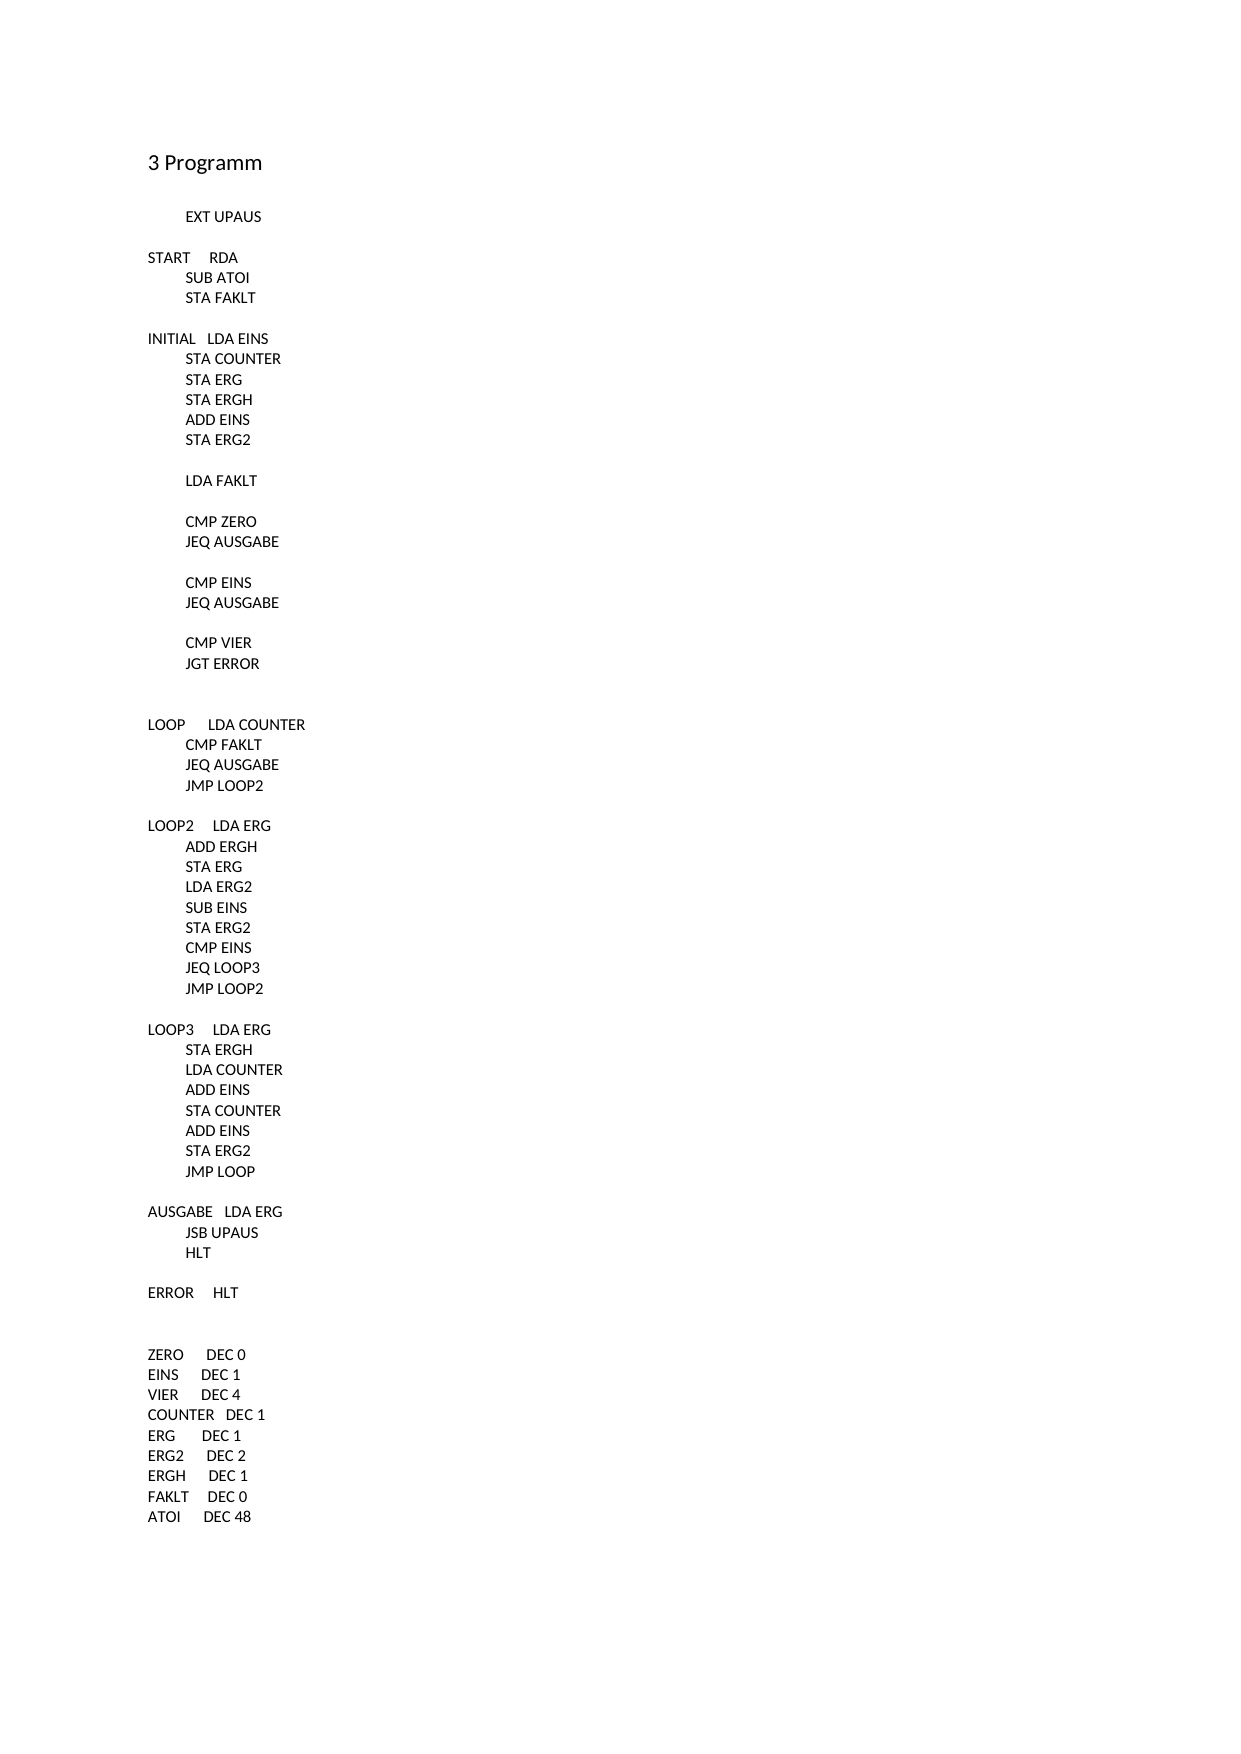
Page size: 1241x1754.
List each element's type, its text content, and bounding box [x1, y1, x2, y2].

text 3 Programm [148, 148, 1093, 176]
text JGT ERROR [148, 653, 1093, 673]
text JEQ AUSGABE [148, 755, 1093, 775]
text LOOP2 LDA ERG [148, 816, 1093, 836]
text EINS DEC 1 [148, 1364, 1093, 1384]
text CMP EINS [148, 937, 1093, 958]
text ADD EINS [148, 1120, 1093, 1141]
text STA ERG2 [148, 430, 1093, 450]
text ZERO DEC 0 [148, 1344, 1093, 1364]
text LDA ERG2 [148, 877, 1093, 897]
text ERG2 DEC 2 [148, 1445, 1093, 1466]
text HLT [148, 1242, 1093, 1262]
text JMP LOOP [148, 1161, 1093, 1181]
text CMP ZERO [148, 511, 1093, 531]
text EXT UPAUS [148, 206, 1093, 227]
text INITIAL LDA EINS [148, 328, 1093, 348]
text STA COUNTER [148, 1100, 1093, 1120]
text COUNTER DEC 1 [148, 1405, 1093, 1425]
text AUSGABE LDA ERG [148, 1202, 1093, 1222]
text ADD EINS [148, 409, 1093, 430]
text JMP LOOP2 [148, 978, 1093, 998]
text START RDA [148, 247, 1093, 267]
text ADD ERGH [148, 836, 1093, 856]
text STA ERGH [148, 1039, 1093, 1059]
text SUB EINS [148, 897, 1093, 917]
text STA ERG [148, 369, 1093, 389]
text STA COUNTER [148, 348, 1093, 369]
text LOOP3 LDA ERG [148, 1019, 1093, 1039]
text JEQ AUSGABE [148, 531, 1093, 552]
text JMP LOOP2 [148, 775, 1093, 795]
text ERGH DEC 1 [148, 1466, 1093, 1486]
text STA ERGH [148, 389, 1093, 409]
text STA ERG2 [148, 1141, 1093, 1161]
text JEQ AUSGABE [148, 592, 1093, 612]
text SUB ATOI [148, 267, 1093, 287]
text ERROR HLT [148, 1283, 1093, 1303]
text LDA FAKLT [148, 470, 1093, 491]
text ADD EINS [148, 1080, 1093, 1100]
text VIER DEC 4 [148, 1384, 1093, 1405]
text CMP VIER [148, 633, 1093, 653]
text STA ERG2 [148, 917, 1093, 937]
text CMP FAKLT [148, 734, 1093, 755]
text LOOP LDA COUNTER [148, 714, 1093, 734]
text FAKLT DEC 0 [148, 1486, 1093, 1506]
text LDA COUNTER [148, 1059, 1093, 1080]
text CMP EINS [148, 572, 1093, 592]
text ATOI DEC 48 [148, 1506, 1093, 1527]
text STA FAKLT [148, 287, 1093, 308]
text JEQ LOOP3 [148, 958, 1093, 978]
text JSB UPAUS [148, 1222, 1093, 1242]
text ERG DEC 1 [148, 1425, 1093, 1445]
text STA ERG [148, 856, 1093, 877]
